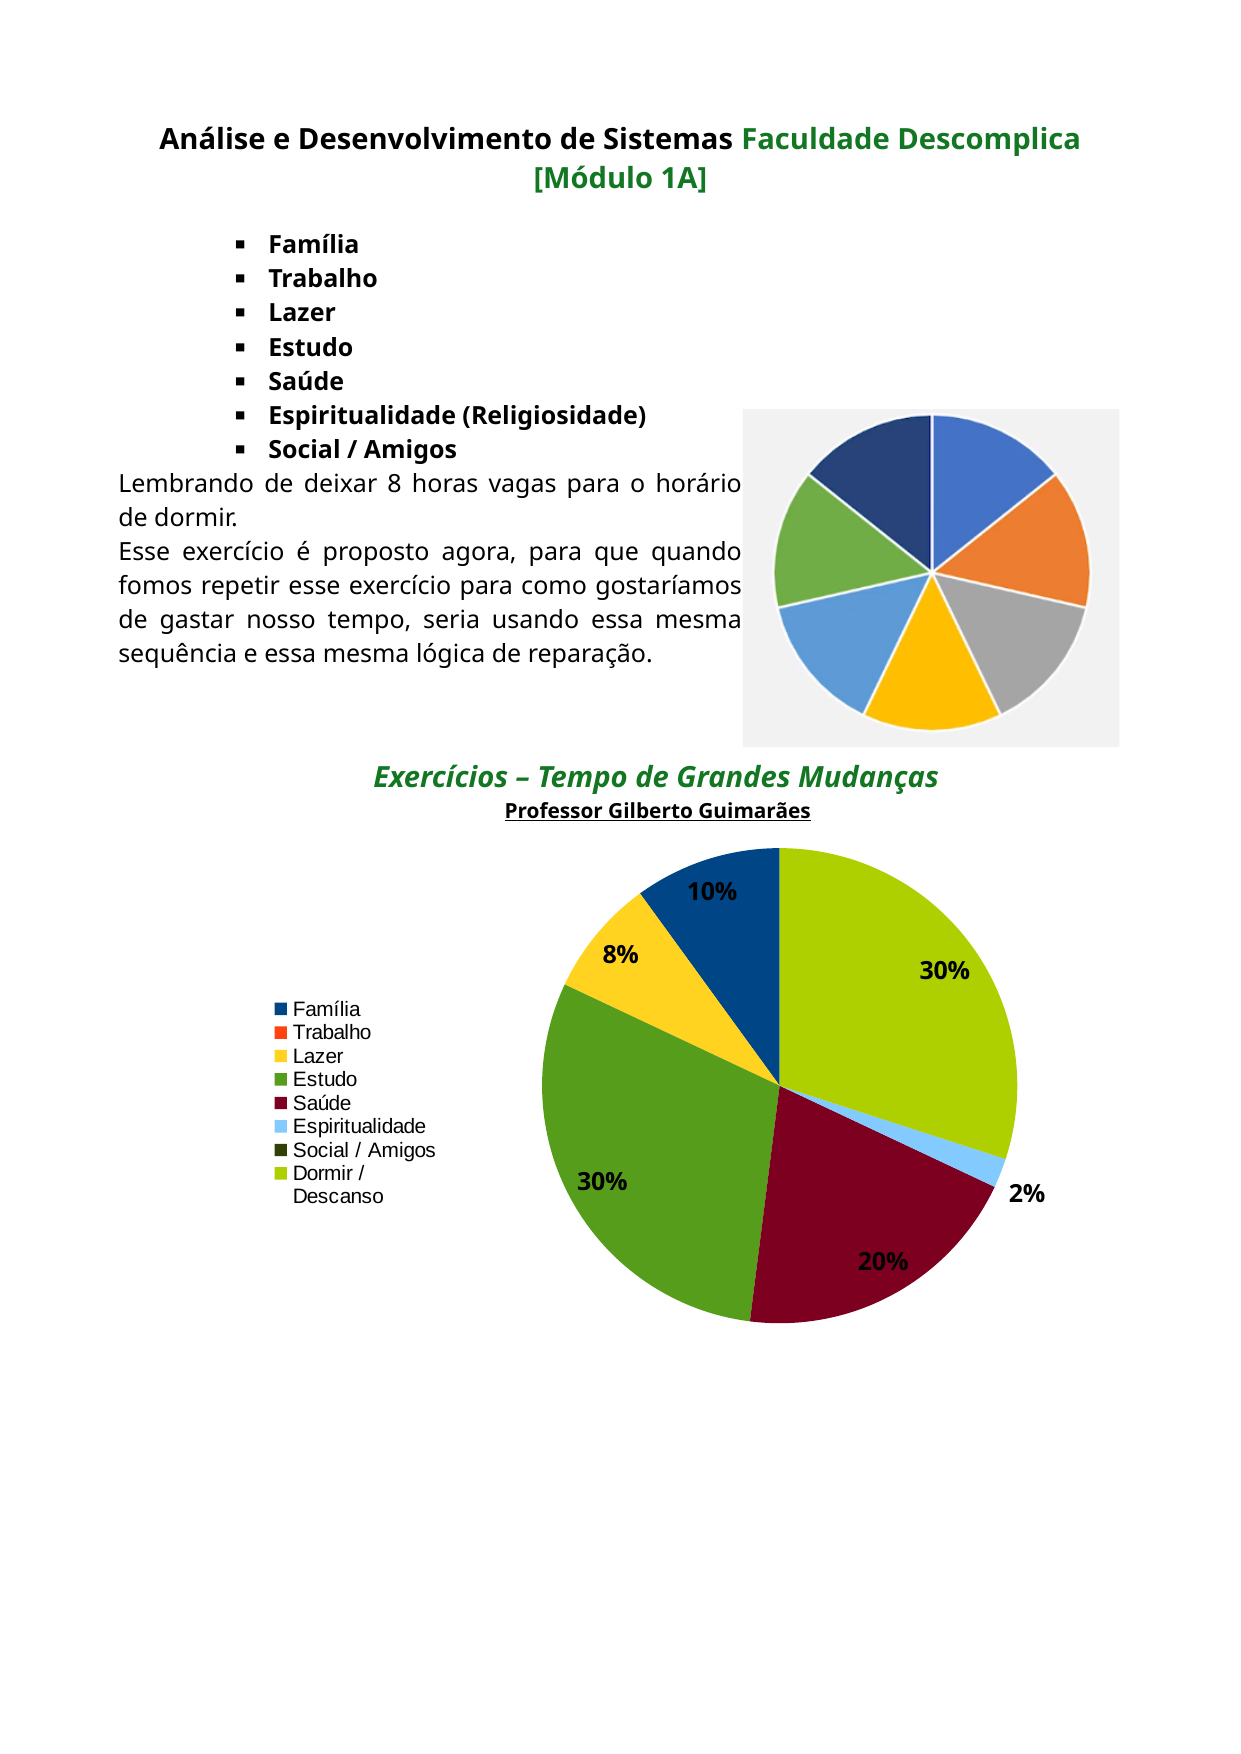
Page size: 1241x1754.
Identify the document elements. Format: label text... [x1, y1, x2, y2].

list Professor Gilberto Guimarães [156, 796, 1122, 824]
list Espiritualidade (Religiosidade) [231, 397, 1122, 431]
list Social / Amigos [231, 431, 742, 465]
list Família [231, 227, 1122, 261]
list Exercícios – Tempo de Grandes Mudanças [156, 756, 1122, 796]
list Estudo [231, 329, 1122, 363]
list Trabalho [231, 261, 1122, 295]
text Esse exercício é proposto agora, para que quando fomos repetir esse exercício para como gostaríamos de gastar nosso tempo, seria usando essa mesma sequência e essa mesma lógica de reparação. [118, 533, 742, 670]
text Lembrando de deixar 8 horas vagas para o horário de dormir. [118, 465, 742, 533]
picture [742, 409, 1120, 747]
list Lazer [231, 295, 1122, 329]
list Saúde [231, 363, 1122, 397]
